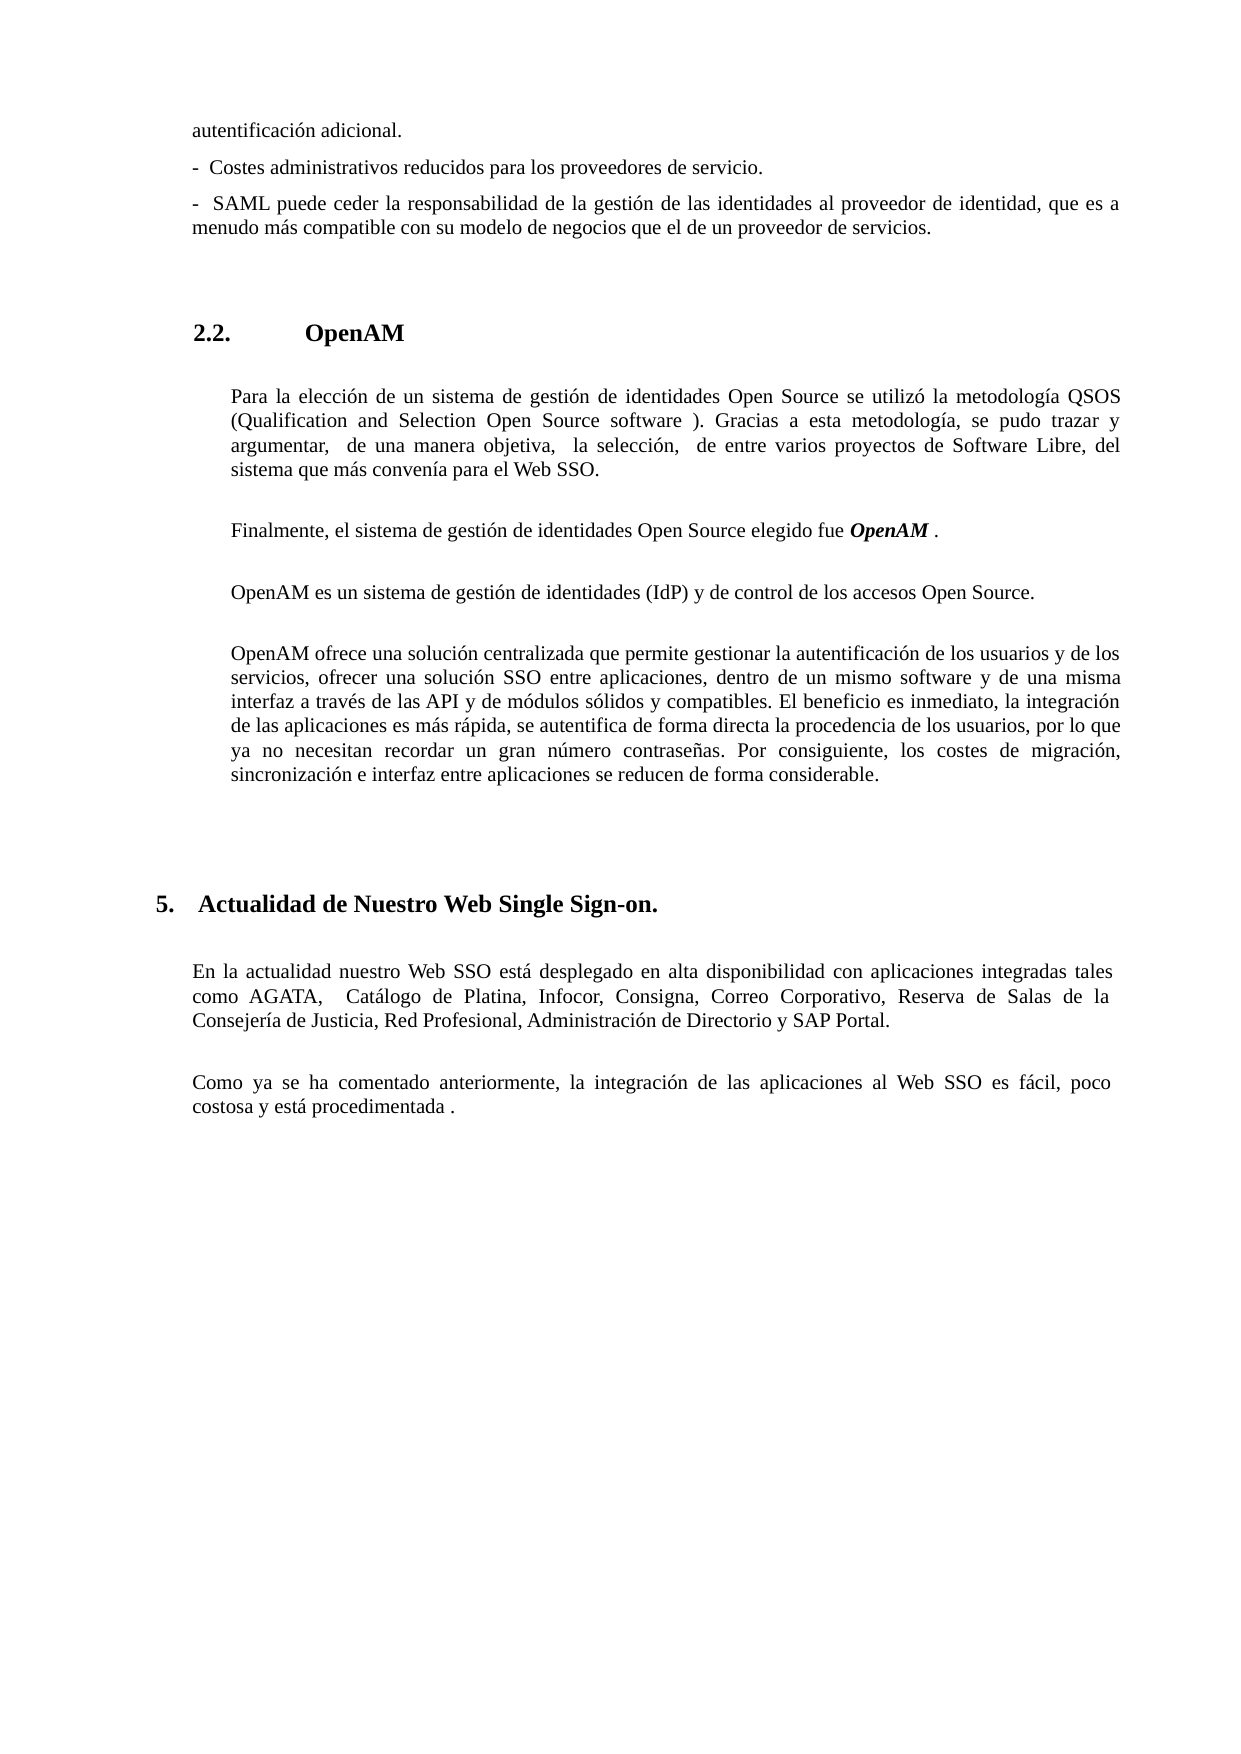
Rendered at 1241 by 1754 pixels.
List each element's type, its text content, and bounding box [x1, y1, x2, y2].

list - Costes administrativos reducidos para los proveedores de servicio. [162, 155, 1122, 179]
list OpenAM ofrece una solución centralizada que permite gestionar la autentificación de los usuarios y de los servicios, ofrecer una solución SSO entre aplicaciones, dentro de un mismo software y de una misma interfaz a través de las API y de módulos sólidos y compatibles. El beneficio es inmediato, la integración de las aplicaciones es más rápida, se autentifica de forma directa la procedencia de los usuarios, por lo que ya no necesitan recordar un gran número contraseñas. Por consiguiente, los costes de migración, sincronización e interfaz entre aplicaciones se reducen de forma considerable. [193, 641, 1122, 786]
list autentificación adicional. [162, 118, 1122, 142]
list - SAML puede ceder la responsabilidad de la gestión de las identidades al proveedor de identidad, que es a menudo más compatible con su modelo de negocios que el de un proveedor de servicios. [162, 191, 1122, 239]
list Para la elección de un sistema de gestión de identidades Open Source se utilizó la metodología QSOS (Qualification and Selection Open Source software ). Gracias a esta metodología, se pudo trazar y argumentar, de una manera objetiva, la selección, de entre varios proyectos de Software Libre, del sistema que más convenía para el Web SSO. [193, 384, 1122, 481]
text En la actualidad nuestro Web SSO está desplegado en alta disponibilidad con aplicaciones integradas tales como AGATA, Catálogo de Platina, Infocor, Consigna, Correo Corporativo, Reserva de Salas de la Consejería de Justicia, Red Profesional, Administración de Directorio y SAP Portal. [118, 956, 1122, 1032]
list Finalmente, el sistema de gestión de identidades Open Source elegido fue OpenAM . [193, 518, 1122, 542]
subtitle Actualidad de Nuestro Web Single Sign-on. [156, 889, 1122, 918]
list OpenAM es un sistema de gestión de identidades (IdP) y de control de los accesos Open Source. [193, 580, 1122, 604]
text Como ya se ha comentado anteriormente, la integración de las aplicaciones al Web SSO es fácil, poco costosa y está procedimentada . [118, 1070, 1122, 1118]
list OpenAM [193, 318, 1122, 347]
